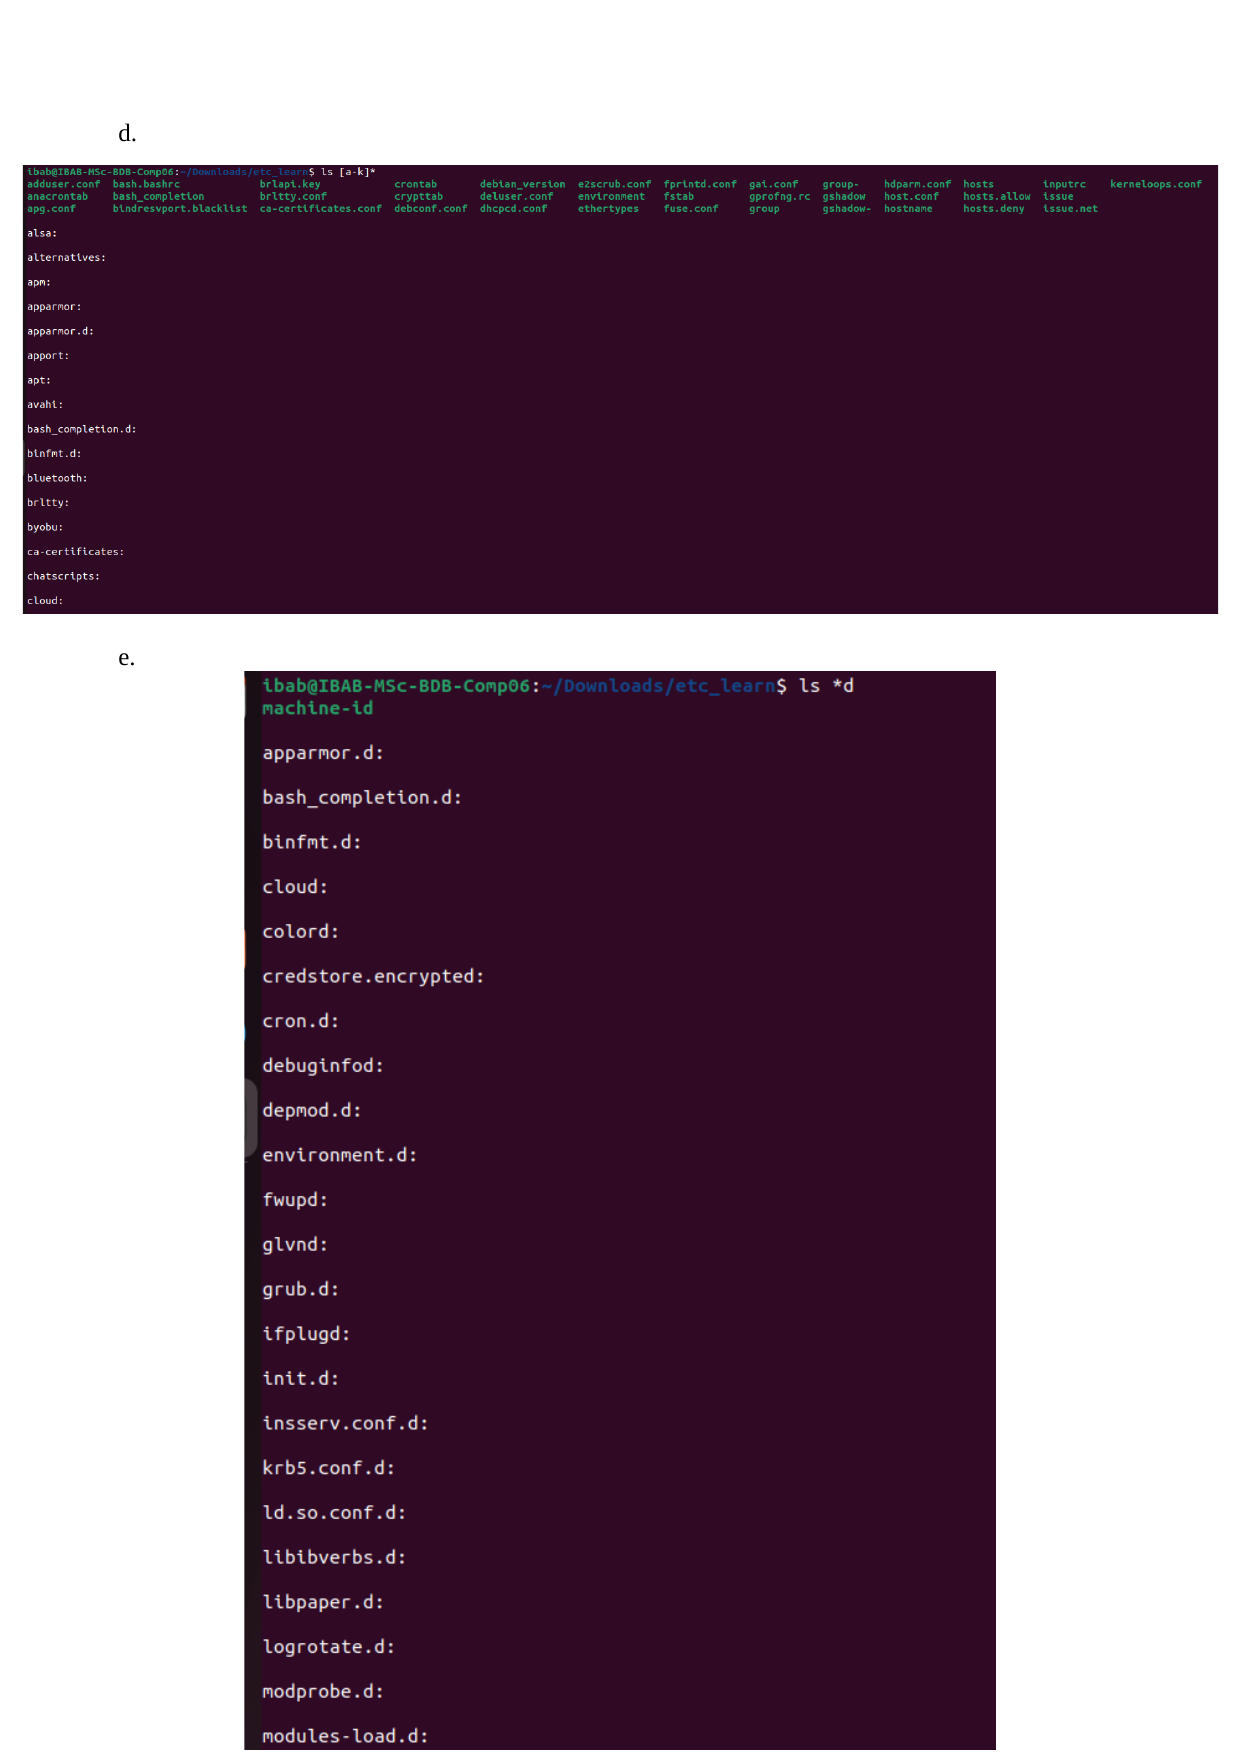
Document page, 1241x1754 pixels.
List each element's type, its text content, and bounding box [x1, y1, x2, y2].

picture [22, 165, 1219, 614]
text e. [118, 642, 1122, 671]
text d. [118, 118, 1122, 147]
picture [244, 671, 996, 1750]
